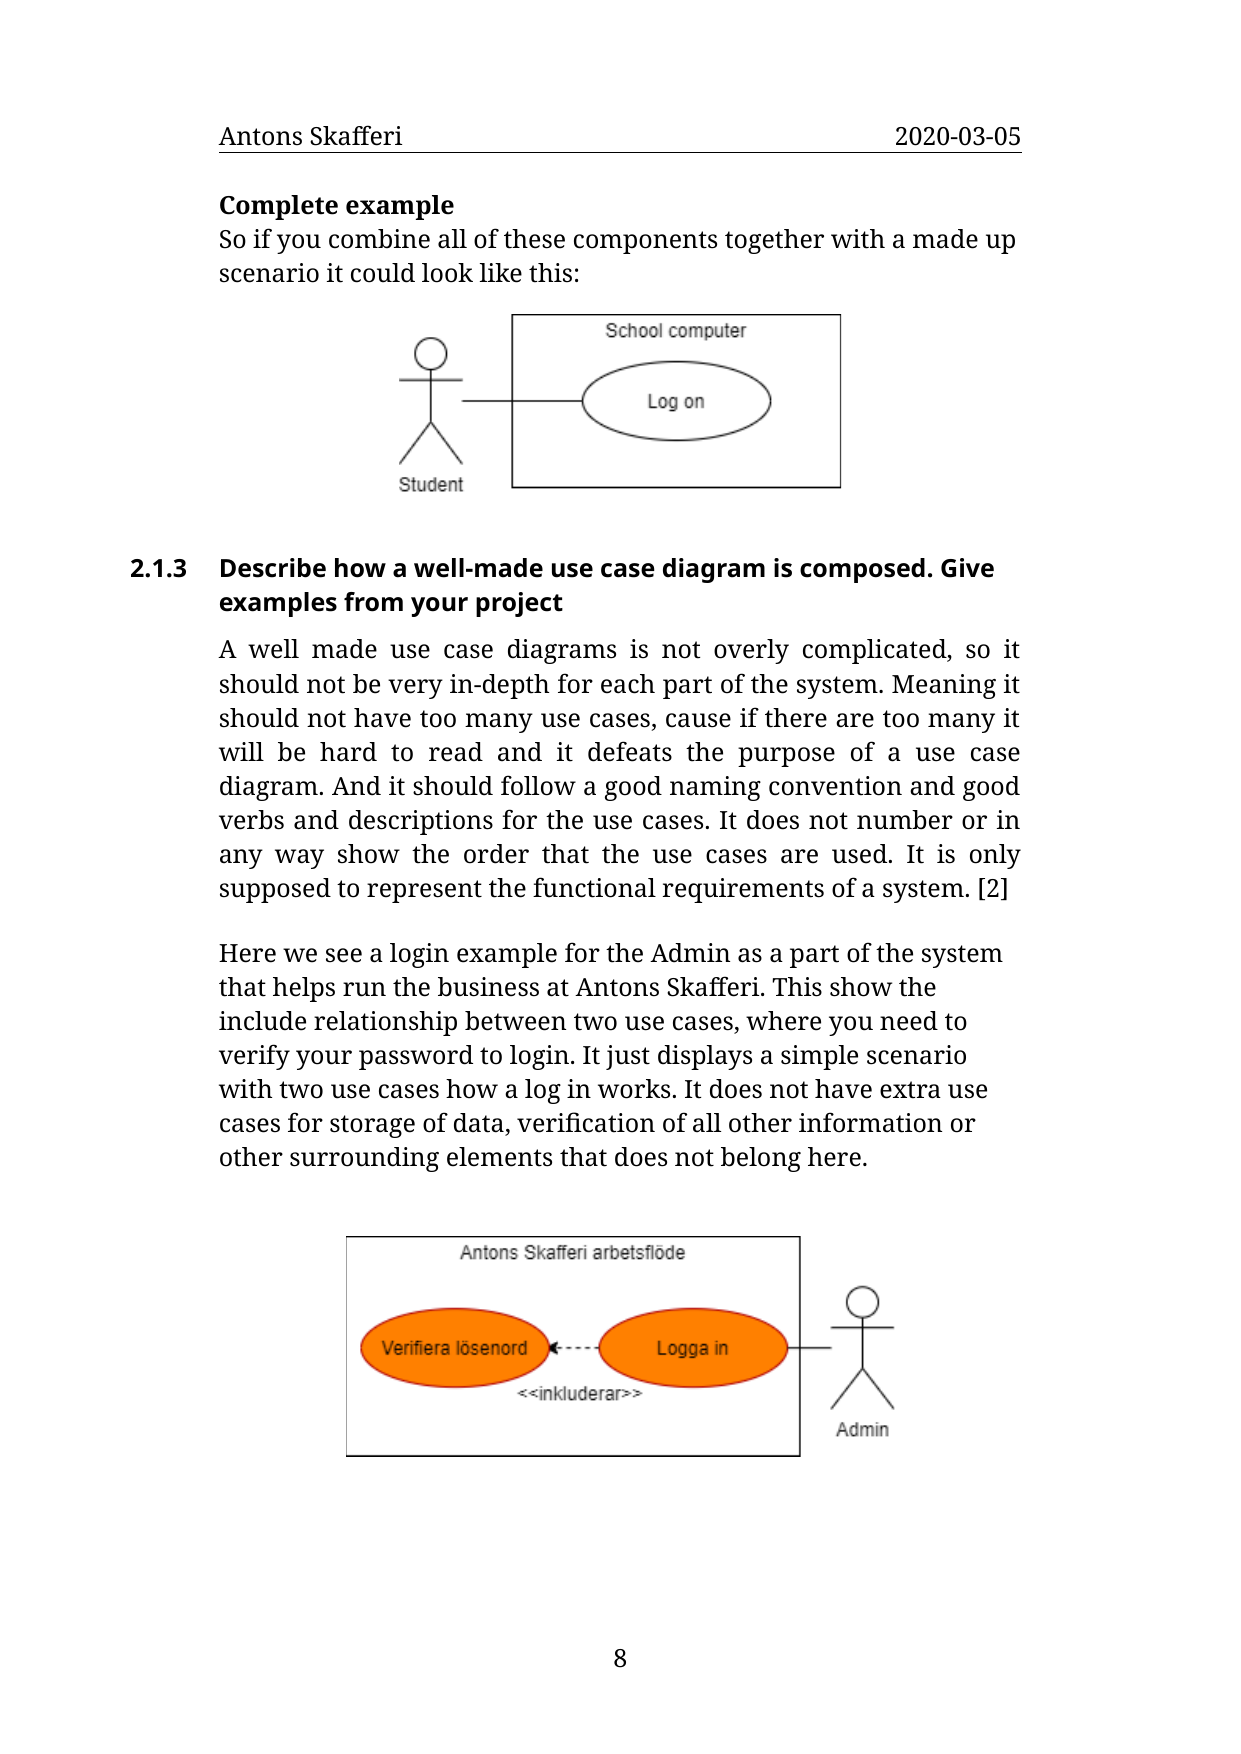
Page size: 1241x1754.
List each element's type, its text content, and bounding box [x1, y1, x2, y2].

text Complete example So if you combine all of these components together with a made up scenario it could look like this: [218, 188, 1022, 290]
picture [346, 1236, 895, 1457]
subtitle Describe how a well-made use case diagram is composed. Give examples from your project [130, 551, 1022, 619]
picture [399, 314, 842, 498]
text A well made use case diagrams is not overly complicated, so it should not be very in-depth for each part of the system. Meaning it should not have too many use cases, cause if there are too many it will be hard to read and it defeats the purpose of a use case diagram. And it should follow a good naming convention and good verbs and descriptions for the use cases. It does not number or in any way show the order that the use cases are used. It is only supposed to represent the functional requirements of a system. [2] [218, 632, 1022, 905]
subtitle Here we see a login example for the Admin as a part of the system that helps run the business at Antons Skafferi. This show the include relationship between two use cases, where you need to verify your password to login. It just displays a simple scenario with two use cases how a log in works. It does not have extra use cases for storage of data, verification of all other information or other surrounding elements that does not belong here. [218, 935, 1022, 1174]
